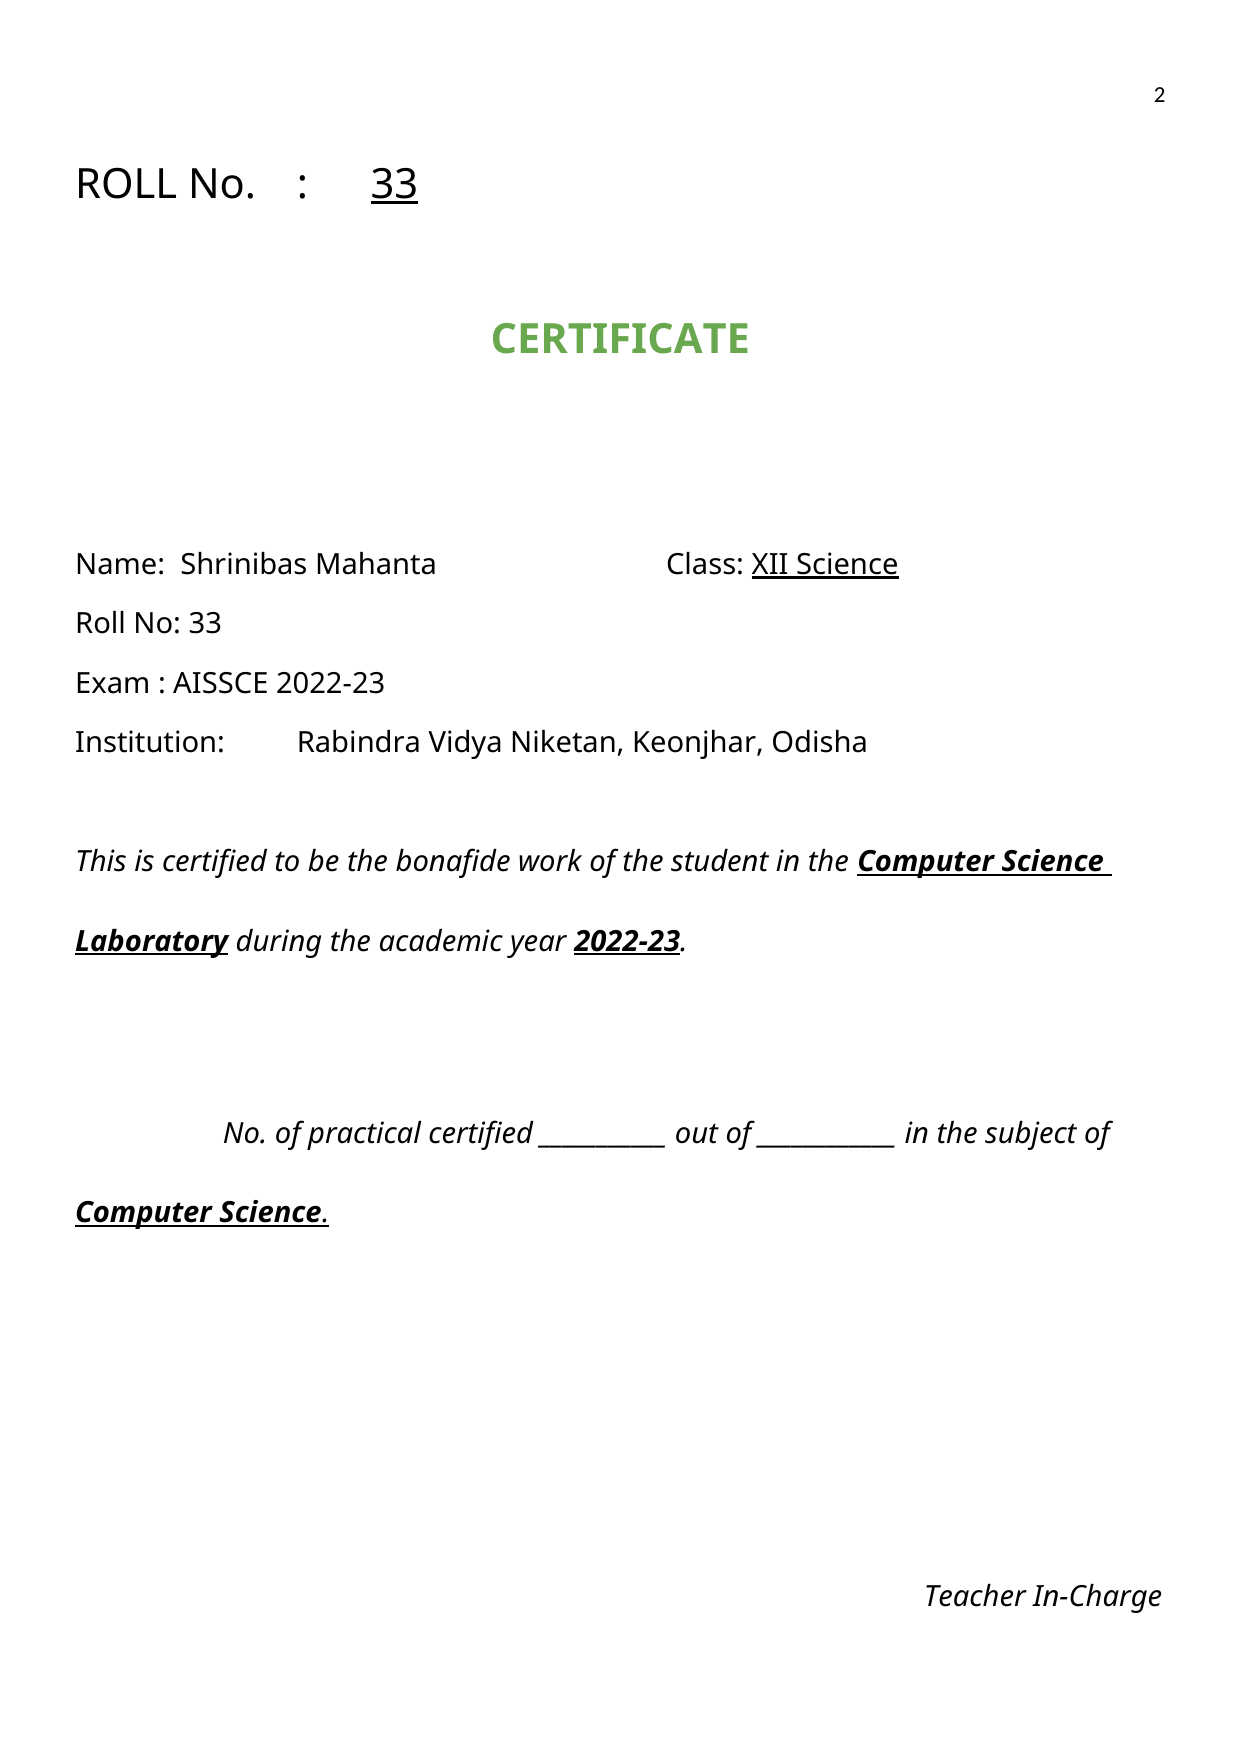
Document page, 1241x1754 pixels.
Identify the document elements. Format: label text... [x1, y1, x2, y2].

text Exam : AISSCE 2022-23 [75, 662, 1165, 702]
text This is certified to be the bonafide work of the student in the Computer Science Laboratory during the academic year 2022-23. [75, 840, 1165, 959]
text Name: Shrinibas Mahanta Class: XII Science [75, 543, 1165, 583]
text Institution: Rabindra Vidya Niketan, Keonjhar, Odisha [75, 721, 1165, 761]
text Teacher In-Charge [75, 1575, 1165, 1615]
text ROLL No. : 33 [75, 153, 1165, 210]
text Roll No: 33 [75, 602, 1165, 642]
text No. of practical certified ___________ out of ____________ in the subject of Computer Science. [75, 1112, 1165, 1231]
text CERTIFICATE [75, 309, 1165, 366]
